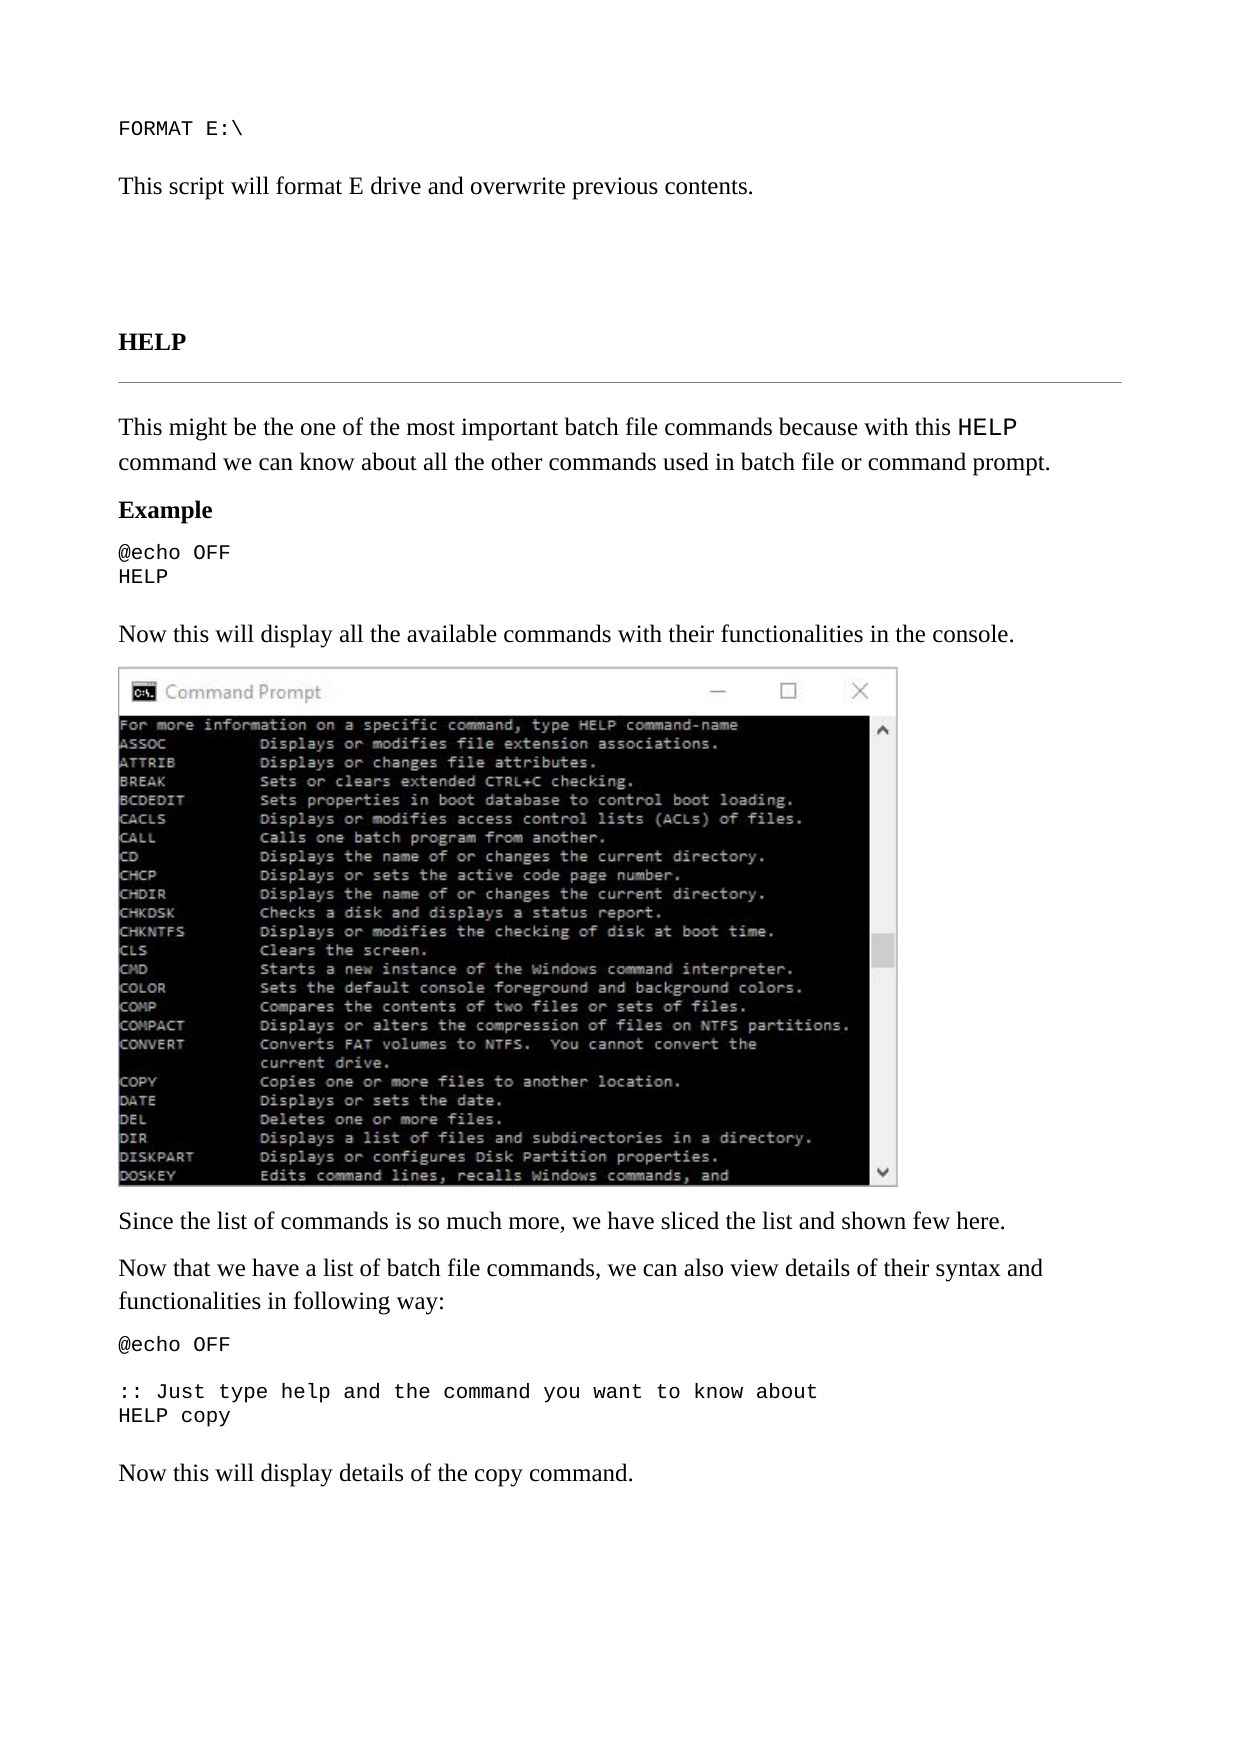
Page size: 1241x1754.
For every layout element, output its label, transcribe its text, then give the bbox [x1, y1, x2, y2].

text :: Just type help and the command you want to know about [118, 1381, 1122, 1405]
text This script will format E drive and overwrite previous contents. [118, 171, 1122, 200]
text This might be the one of the most important batch file commands because with this HELP command we can know about all the other commands used in batch file or command prompt. [118, 412, 1122, 476]
picture [118, 666, 898, 1187]
text Now this will display details of the copy command. [118, 1458, 1122, 1487]
text Since the list of commands is so much more, we have sliced the list and shown few here. [118, 1206, 1122, 1234]
subtitle HELP [118, 327, 1122, 355]
text Example [118, 495, 1122, 523]
text @echo OFF [118, 542, 1122, 566]
text Now this will display all the available commands with their functionalities in the console. [118, 619, 1122, 648]
text @echo OFF [118, 1334, 1122, 1358]
text HELP copy [118, 1405, 1122, 1429]
text Now that we have a list of batch file commands, we can also view details of their syntax and functionalities in following way: [118, 1253, 1122, 1315]
text FORMAT E:\ [118, 118, 1122, 142]
text HELP [118, 566, 1122, 589]
